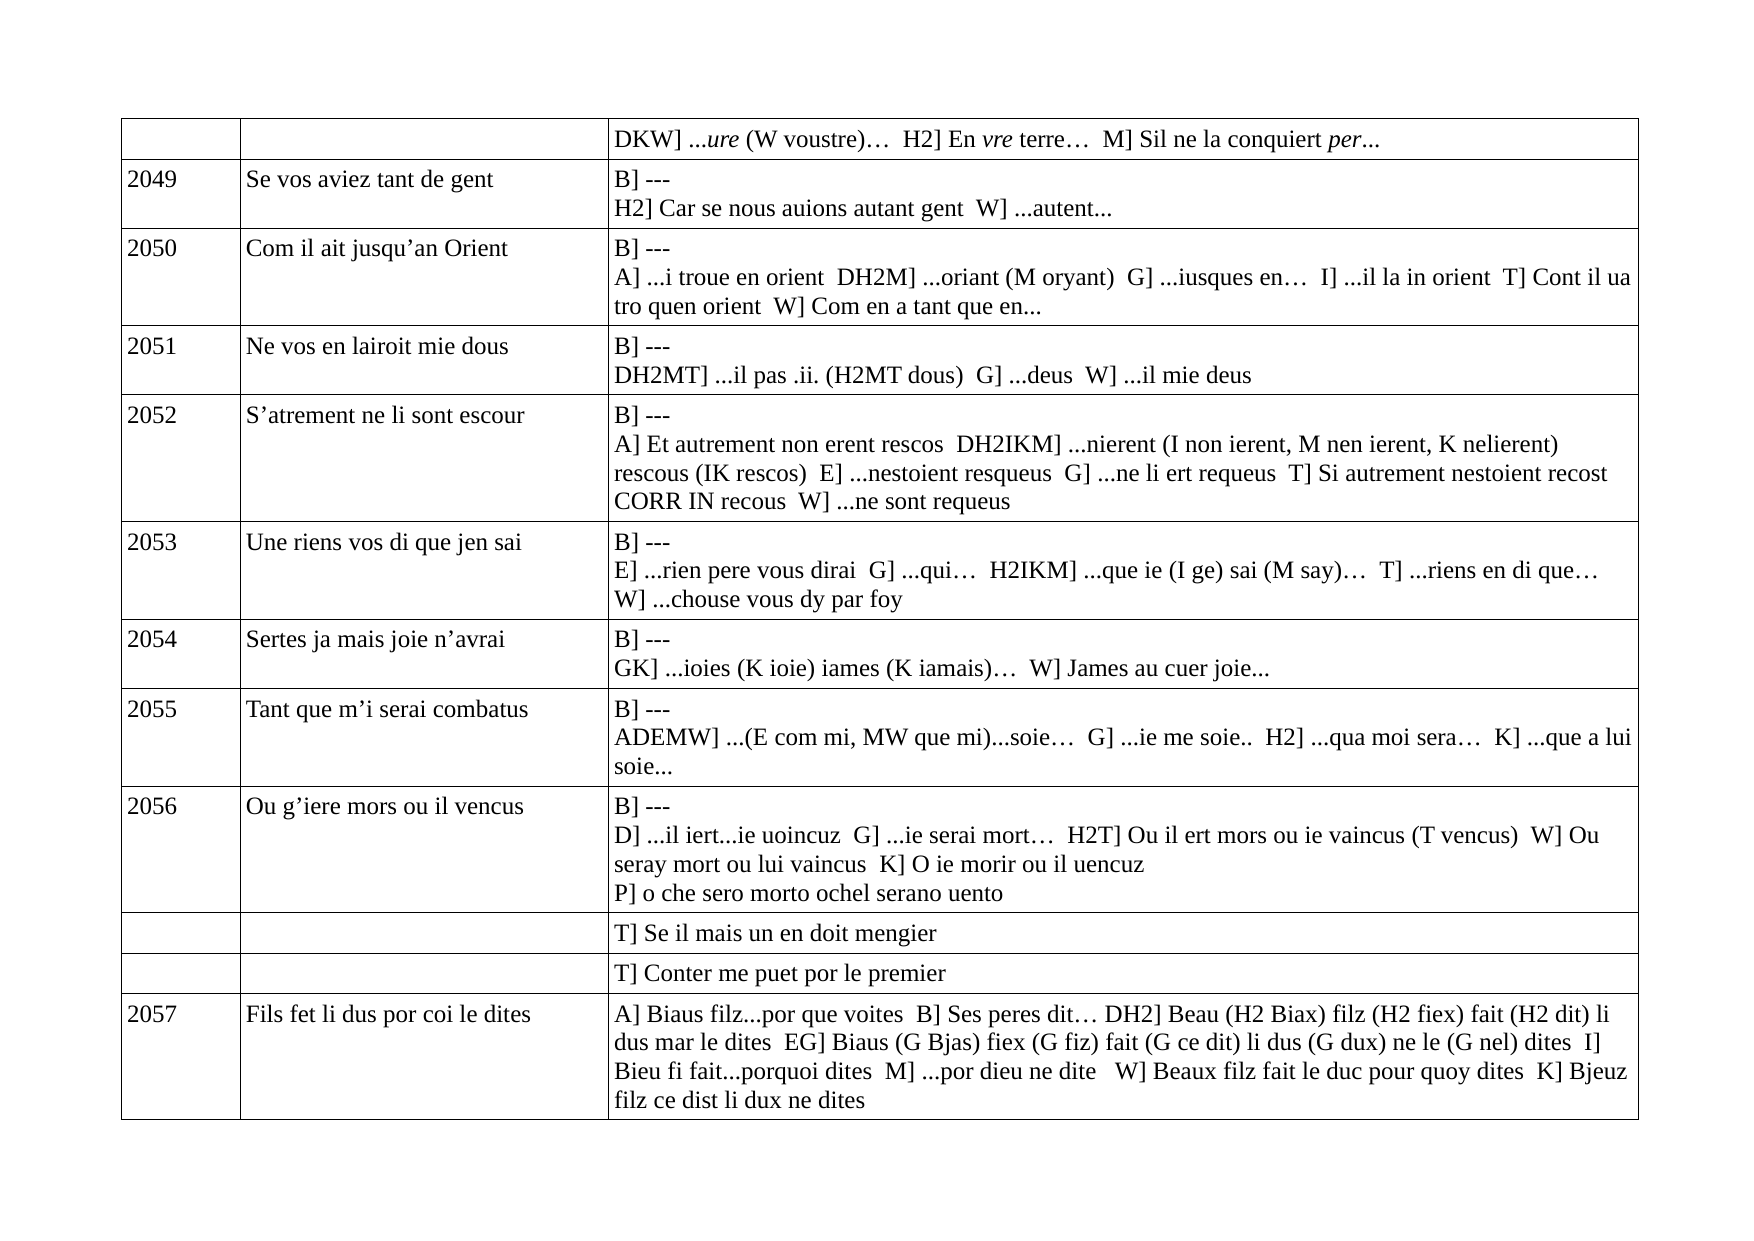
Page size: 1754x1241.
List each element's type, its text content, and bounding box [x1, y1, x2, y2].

table_cell Com il ait jusqu’an Orient [241, 229, 608, 325]
table_cell 2052 [122, 395, 240, 521]
table_cell B] --- ADEMW] ...(E com mi, MW que mi)...soie… G] ...ie me soie.. H2] ...qua moi sera… K] ...que a lui soie... [609, 689, 1638, 786]
table_cell Sertes ja mais joie n’avrai [241, 620, 608, 688]
table_cell B] --- DH2MT] ...il pas .ii. (H2MT dous) G] ...deus W] ...il mie deus [609, 326, 1638, 394]
table_cell Fils fet li dus por coi le dites [241, 994, 608, 1119]
table_cell 2050 [122, 229, 240, 325]
table_cell 2057 [122, 994, 240, 1119]
table_cell [122, 119, 240, 158]
table_cell 2056 [122, 787, 240, 912]
table_cell 2055 [122, 689, 240, 786]
table_cell Tant que m’i serai combatus [241, 689, 608, 786]
table_cell [241, 913, 608, 952]
table_cell Ou g’iere mors ou il vencus [241, 787, 608, 912]
table_cell [241, 954, 608, 993]
table_cell B] --- D] ...il iert...ie uoincuz G] ...ie serai mort… H2T] Ou il ert mors ou ie vaincus (T vencus) W] Ou seray mort ou lui vaincus K] O ie morir ou il uencuz P] o che sero morto ochel serano uento [609, 787, 1638, 912]
table_cell T] Conter me puet por le premier [609, 954, 1638, 993]
table_cell B] --- E] ...rien pere vous dirai G] ...qui… H2IKM] ...que ie (I ge) sai (M say)… T] ...riens en di que… W] ...chouse vous dy par foy [609, 522, 1638, 619]
table_cell 2049 [122, 160, 240, 227]
table_cell Une riens vos di que jen sai [241, 522, 608, 619]
table_cell 2053 [122, 522, 240, 619]
table_cell B] --- GK] ...ioies (K ioie) iames (K iamais)… W] James au cuer joie... [609, 620, 1638, 688]
table_cell --- DKW] ...ure (W voustre)… H2] En vre terre… M] Sil ne la conquiert per... [609, 119, 1638, 158]
table_cell [122, 913, 240, 952]
table_cell Se vos aviez tant de gent [241, 160, 608, 227]
table_cell T] Se il mais un en doit mengier [609, 913, 1638, 952]
table_cell 2054 [122, 620, 240, 688]
table_cell [122, 954, 240, 993]
table_cell Ne vos en lairoit mie dous [241, 326, 608, 394]
table_cell B] --- H2] Car se nous auions autant gent W] ...autent... [609, 160, 1638, 227]
table_cell B] --- A] ...i troue en orient DH2M] ...oriant (M oryant) G] ...iusques en… I] ...il la in orient T] Cont il ua tro quen orient W] Com en a tant que en... [609, 229, 1638, 325]
table_cell S’atrement ne li sont escour [241, 395, 608, 521]
table_cell B] --- A] Et autrement non erent rescos DH2IKM] ...nierent (I non ierent, M nen ierent, K nelierent) rescous (IK rescos) E] ...nestoient resqueus G] ...ne li ert requeus T] Si autrement nestoient recost CORR IN recous W] ...ne sont requeus [609, 395, 1638, 521]
table_cell A] Biaus filz...por que voites B] Ses peres dit… DH2] Beau (H2 Biax) filz (H2 fiex) fait (H2 dit) li dus mar le dites EG] Biaus (G Bjas) fiex (G fiz) fait (G ce dit) li dus (G dux) ne le (G nel) dites I] Bieu fi fait...porquoi dites M] ...por dieu ne dite W] Beaux filz fait le duc pour quoy dites K] Bjeuz filz ce dist li dux ne dites [609, 994, 1638, 1119]
table_cell [241, 119, 608, 158]
table_cell 2051 [122, 326, 240, 394]
